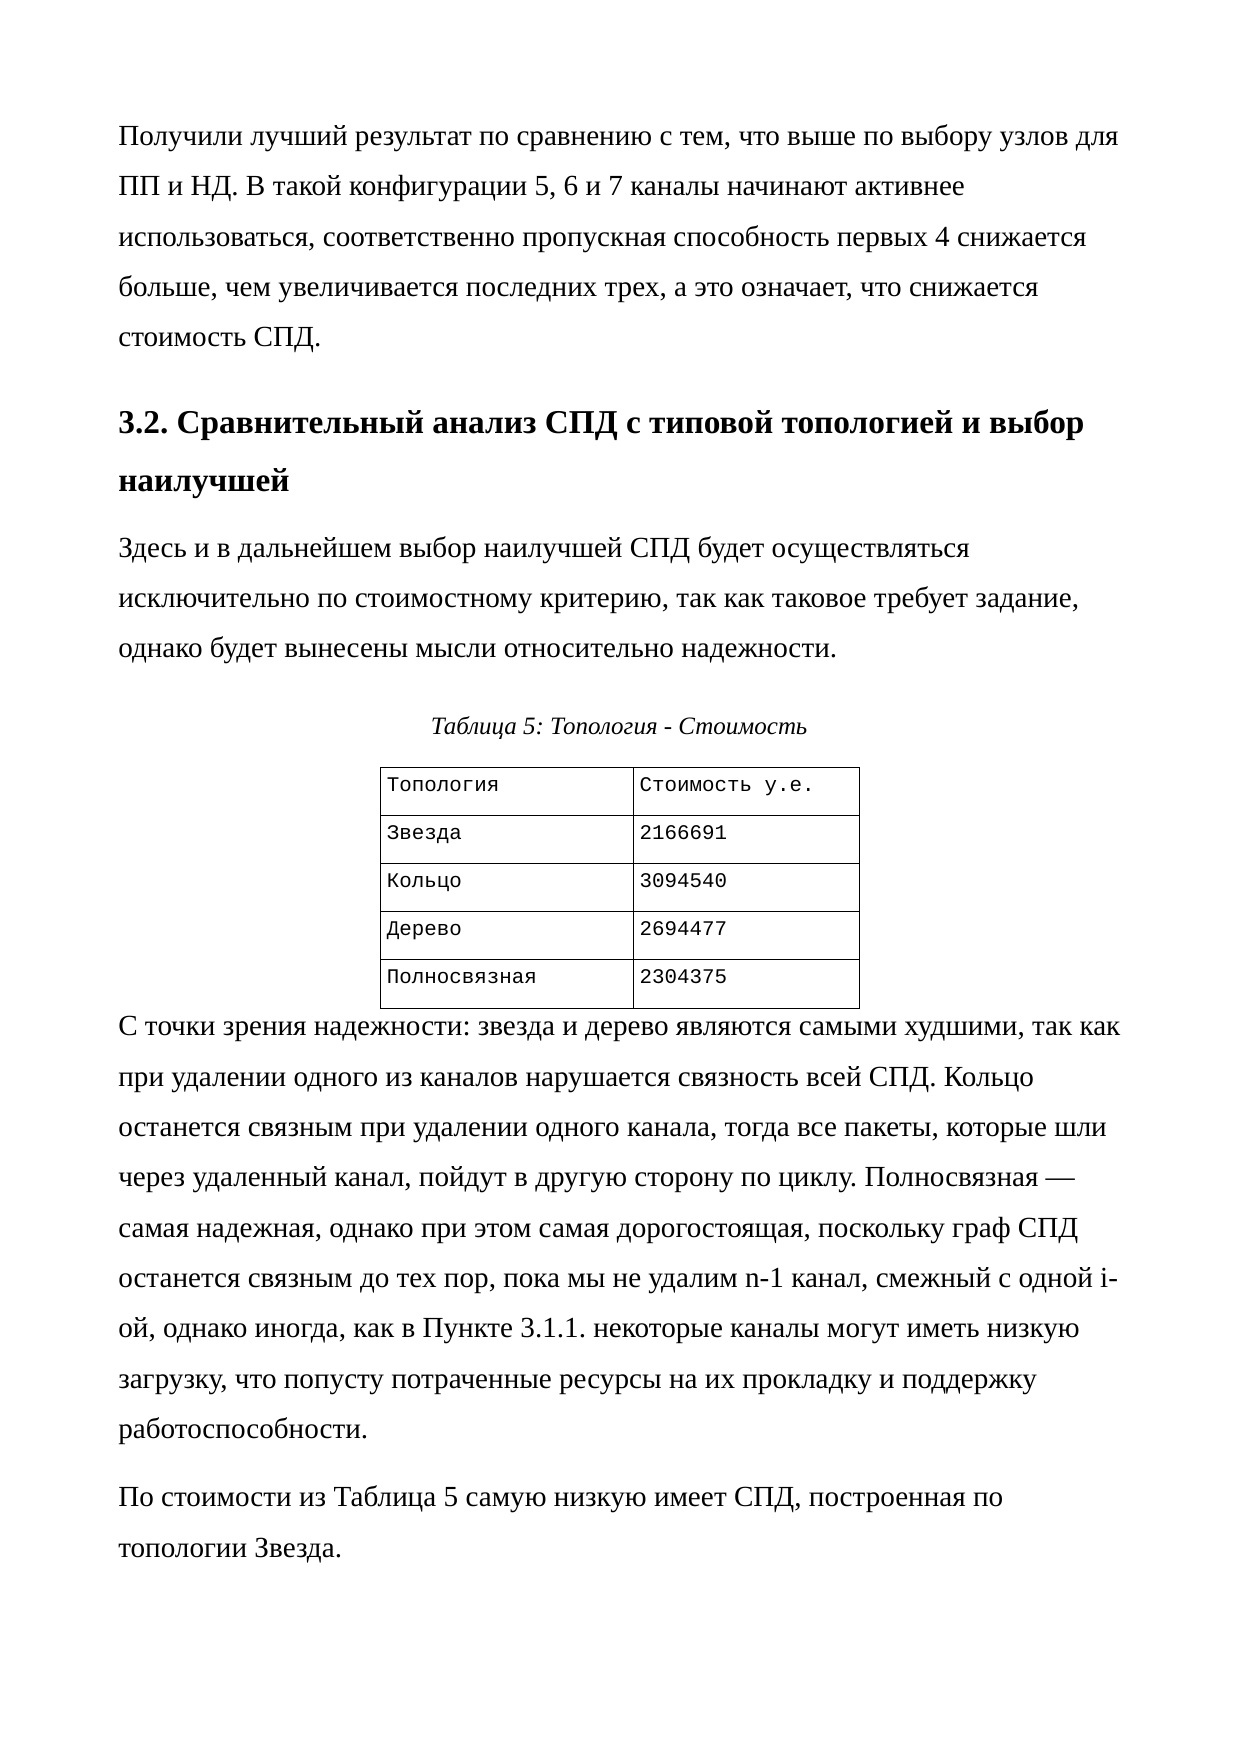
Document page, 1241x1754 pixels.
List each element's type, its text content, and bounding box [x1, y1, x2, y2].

text Таблица 5: Топология - Стоимость [118, 711, 1122, 740]
table_header Топология [381, 768, 633, 815]
table_cell 3094540 [634, 864, 859, 911]
text Получили лучший результат по сравнению с тем, что выше по выбору узлов для ПП и НД. В такой конфигурации 5, 6 и 7 каналы начинают активнее использоваться, соответственно пропускная способность первых 4 снижается больше, чем увеличивается последних трех, а это означает, что снижается стоимость СПД. [118, 118, 1122, 353]
text По стоимости из Таблица 5 самую низкую имеет СПД, построенная по топологии Звезда. [118, 1479, 1122, 1563]
text С точки зрения надежности: звезда и дерево являются самыми худшими, так как при удалении одного из каналов нарушается связность всей СПД. Кольцо останется связным при удалении одного канала, тогда все пакеты, которые шли через удаленный канал, пойдут в другую сторону по циклу. Полносвязная — самая надежная, однако при этом самая дорогостоящая, поскольку граф СПД останется связным до тех пор, пока мы не удалим n-1 канал, смежный с одной i-ой, однако иногда, как в Пункте 3.1.1. некоторые каналы могут иметь низкую загрузку, что попусту потраченные ресурсы на их прокладку и поддержку работоспособности. [118, 1008, 1122, 1444]
table_cell Полносвязная [381, 960, 633, 1007]
table_cell Кольцо [381, 864, 633, 911]
text Здесь и в дальнейшем выбор наилучшей СПД будет осуществляться исключительно по стоимостному критерию, так как таковое требует задание, однако будет вынесены мысли относительно надежности. [118, 530, 1122, 664]
table_cell Звезда [381, 816, 633, 863]
table_cell 2166691 [634, 816, 859, 863]
table_header Стоимость у.е. [634, 768, 859, 815]
subtitle 3.2. Сравнительный анализ СПД с типовой топологией и выбор наилучшей [118, 402, 1122, 498]
table_cell 2304375 [634, 960, 859, 1007]
table_cell Дерево [381, 912, 633, 959]
table_cell 2694477 [634, 912, 859, 959]
